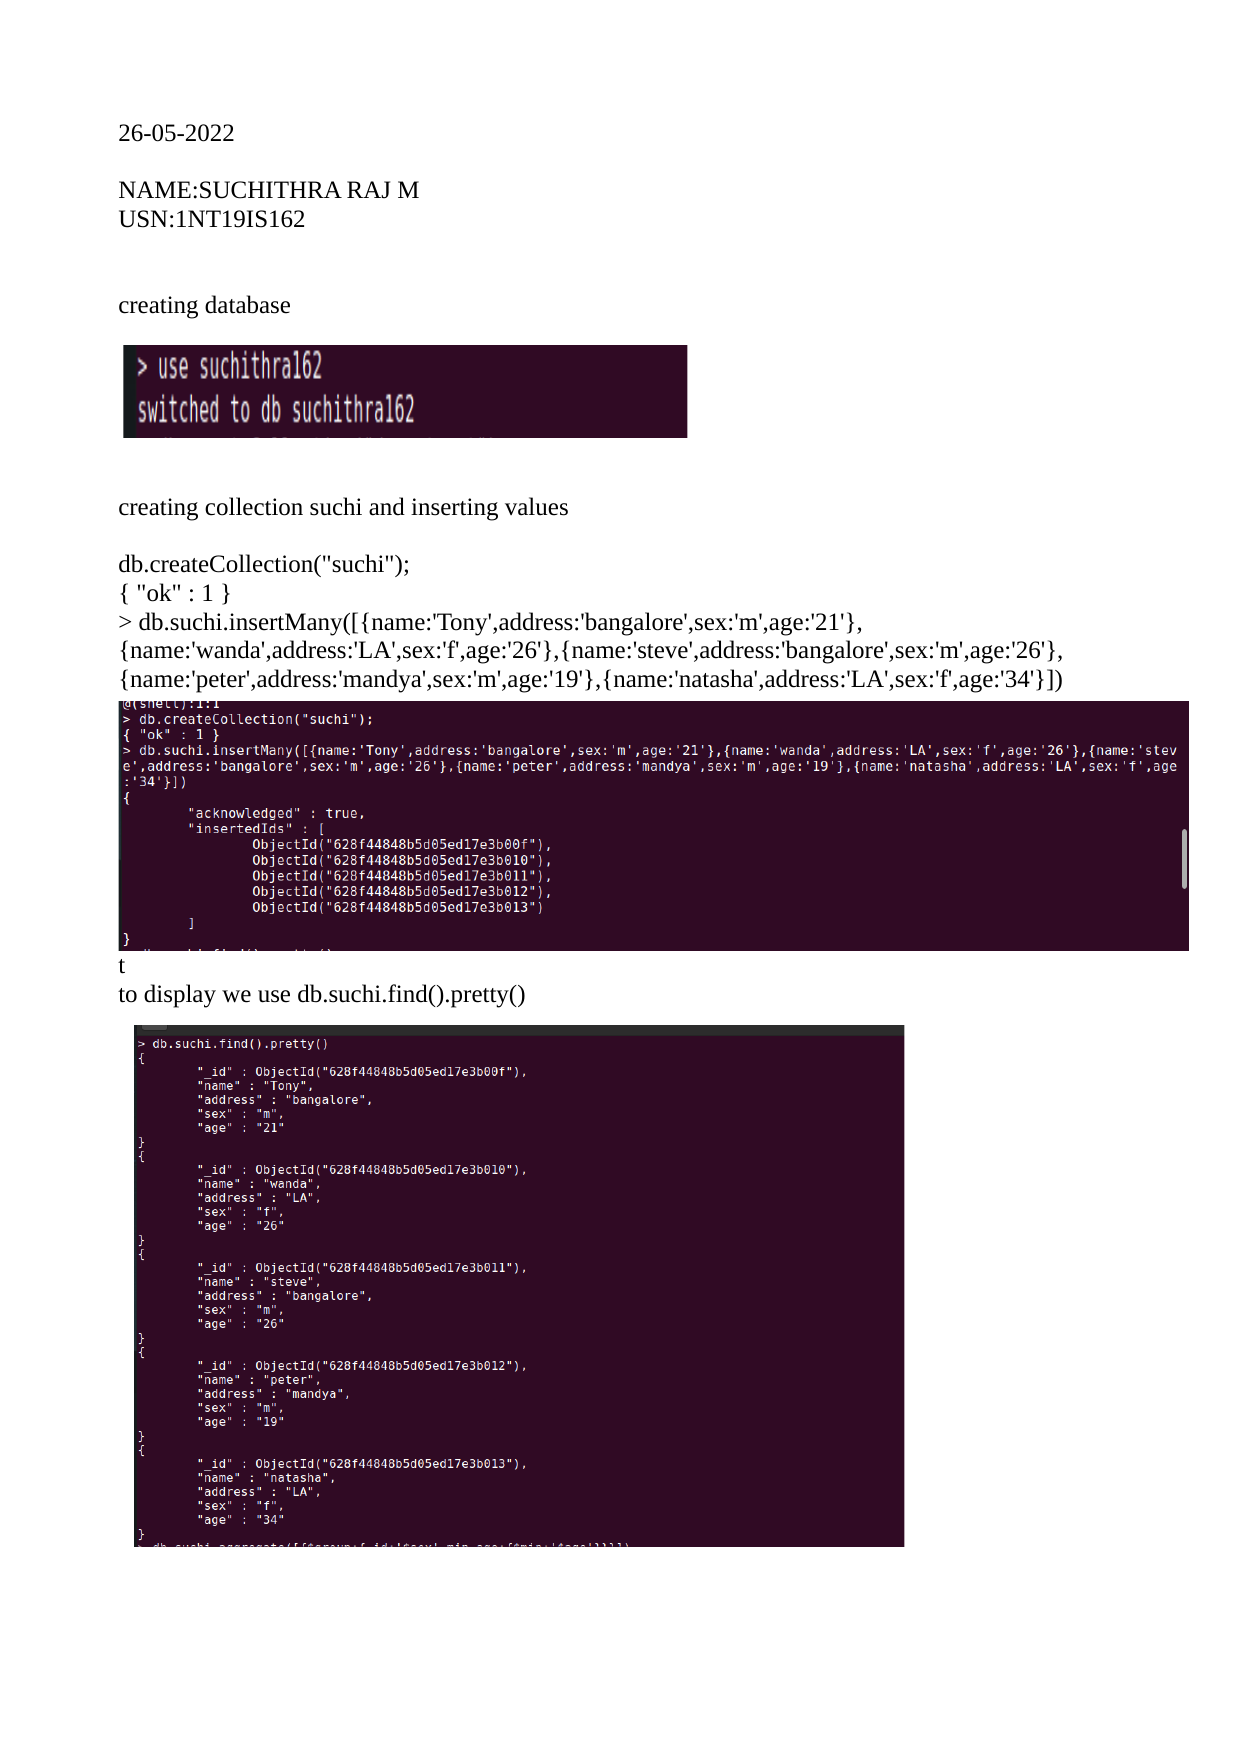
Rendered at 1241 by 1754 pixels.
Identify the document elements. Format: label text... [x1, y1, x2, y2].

text t [118, 951, 1122, 979]
text { "ok" : 1 } [118, 578, 1122, 607]
text > db.suchi.insertMany([{name:'Tony',address:'bangalore',sex:'m',age:'21'},{name:'wanda',address:'LA',sex:'f',age:'26'},{name:'steve',address:'bangalore',sex:'m',age:'26'},{name:'peter',address:'mandya',sex:'m',age:'19'},{name:'natasha',address:'LA',sex:'f',age:'34'}]) [118, 607, 1122, 693]
text 26-05-2022 [118, 118, 1122, 147]
text to display we use db.suchi.find().pretty() [118, 979, 1122, 1008]
text creating database [118, 291, 1122, 319]
text [118, 693, 1122, 701]
text NAME:SUCHITHRA RAJ M [118, 176, 1122, 204]
text USN:1NT19IS162 [118, 204, 1122, 233]
text db.createCollection("suchi"); [118, 549, 1122, 578]
text creating collection suchi and inserting values [118, 492, 1122, 521]
